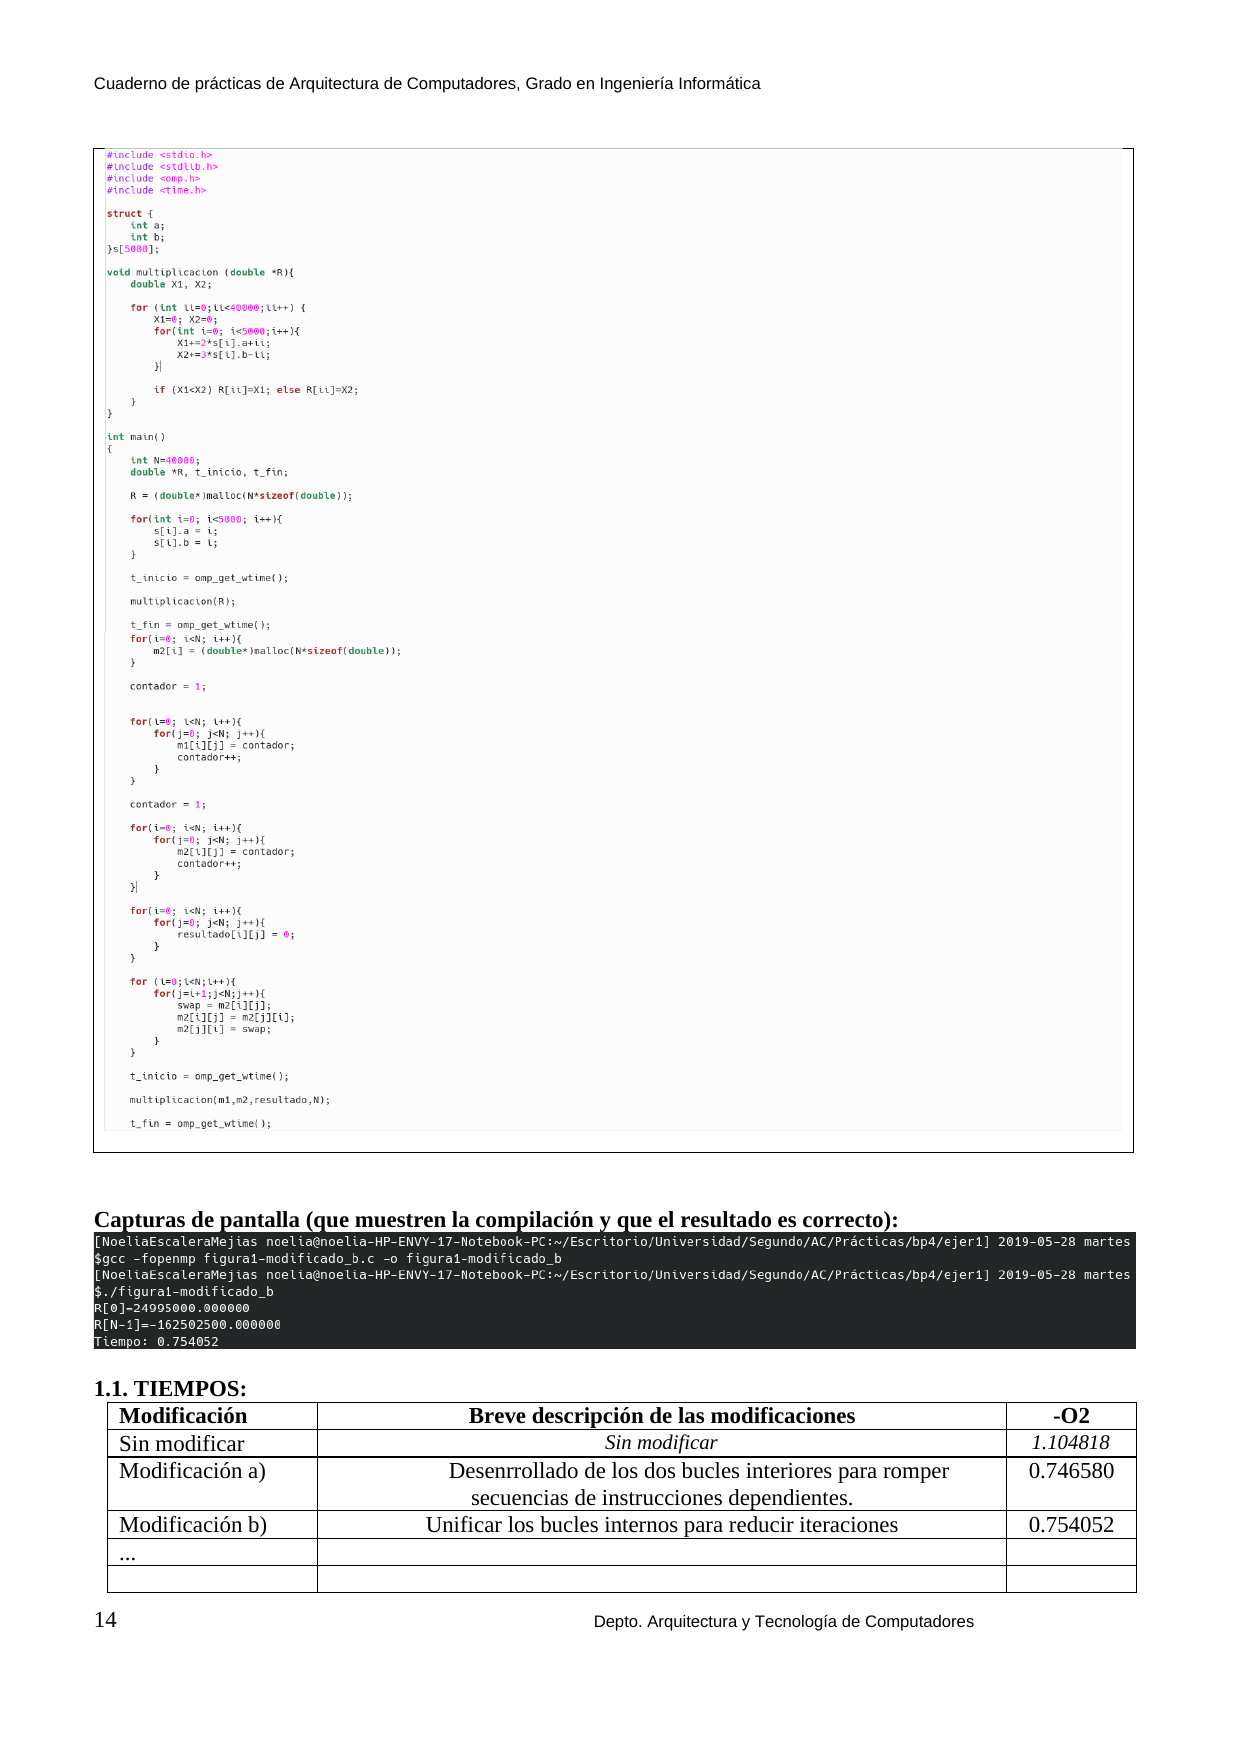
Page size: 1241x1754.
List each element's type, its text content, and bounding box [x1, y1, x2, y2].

table_cell Unificar los bucles internos para reducir iteraciones [318, 1511, 1006, 1537]
picture [104, 148, 1123, 1131]
table_header [1123, 149, 1133, 632]
table_cell 1.104818 [1007, 1430, 1136, 1456]
table_header Modificación [108, 1403, 317, 1429]
table_cell [1007, 1539, 1136, 1565]
table_cell Modificación a) [108, 1458, 317, 1510]
table_cell Modificación b) [108, 1511, 317, 1537]
text Capturas de pantalla (que muestren la compilación y que el resultado es correcto): [94, 1206, 1136, 1232]
table_cell Sin modificar [318, 1430, 1006, 1456]
table_cell [318, 1566, 1006, 1592]
text 1.1. TIEMPOS: [94, 1375, 1136, 1402]
table_header [94, 149, 104, 632]
table_cell Desenrrollado de los dos bucles interiores para romper secuencias de instrucciones dependientes. [318, 1458, 1006, 1510]
table_cell [108, 1566, 317, 1592]
picture [93, 1232, 1136, 1349]
table_cell 0.746580 [1007, 1458, 1136, 1510]
table_cell [1007, 1566, 1136, 1592]
table_cell [318, 1539, 1006, 1565]
table_header -O2 [1007, 1403, 1136, 1429]
table_cell ... [108, 1539, 317, 1565]
table_header [94, 633, 1133, 1152]
table_cell 0.754052 [1007, 1511, 1136, 1537]
table_header Breve descripción de las modificaciones [318, 1403, 1006, 1429]
table_cell Sin modificar [108, 1430, 317, 1456]
